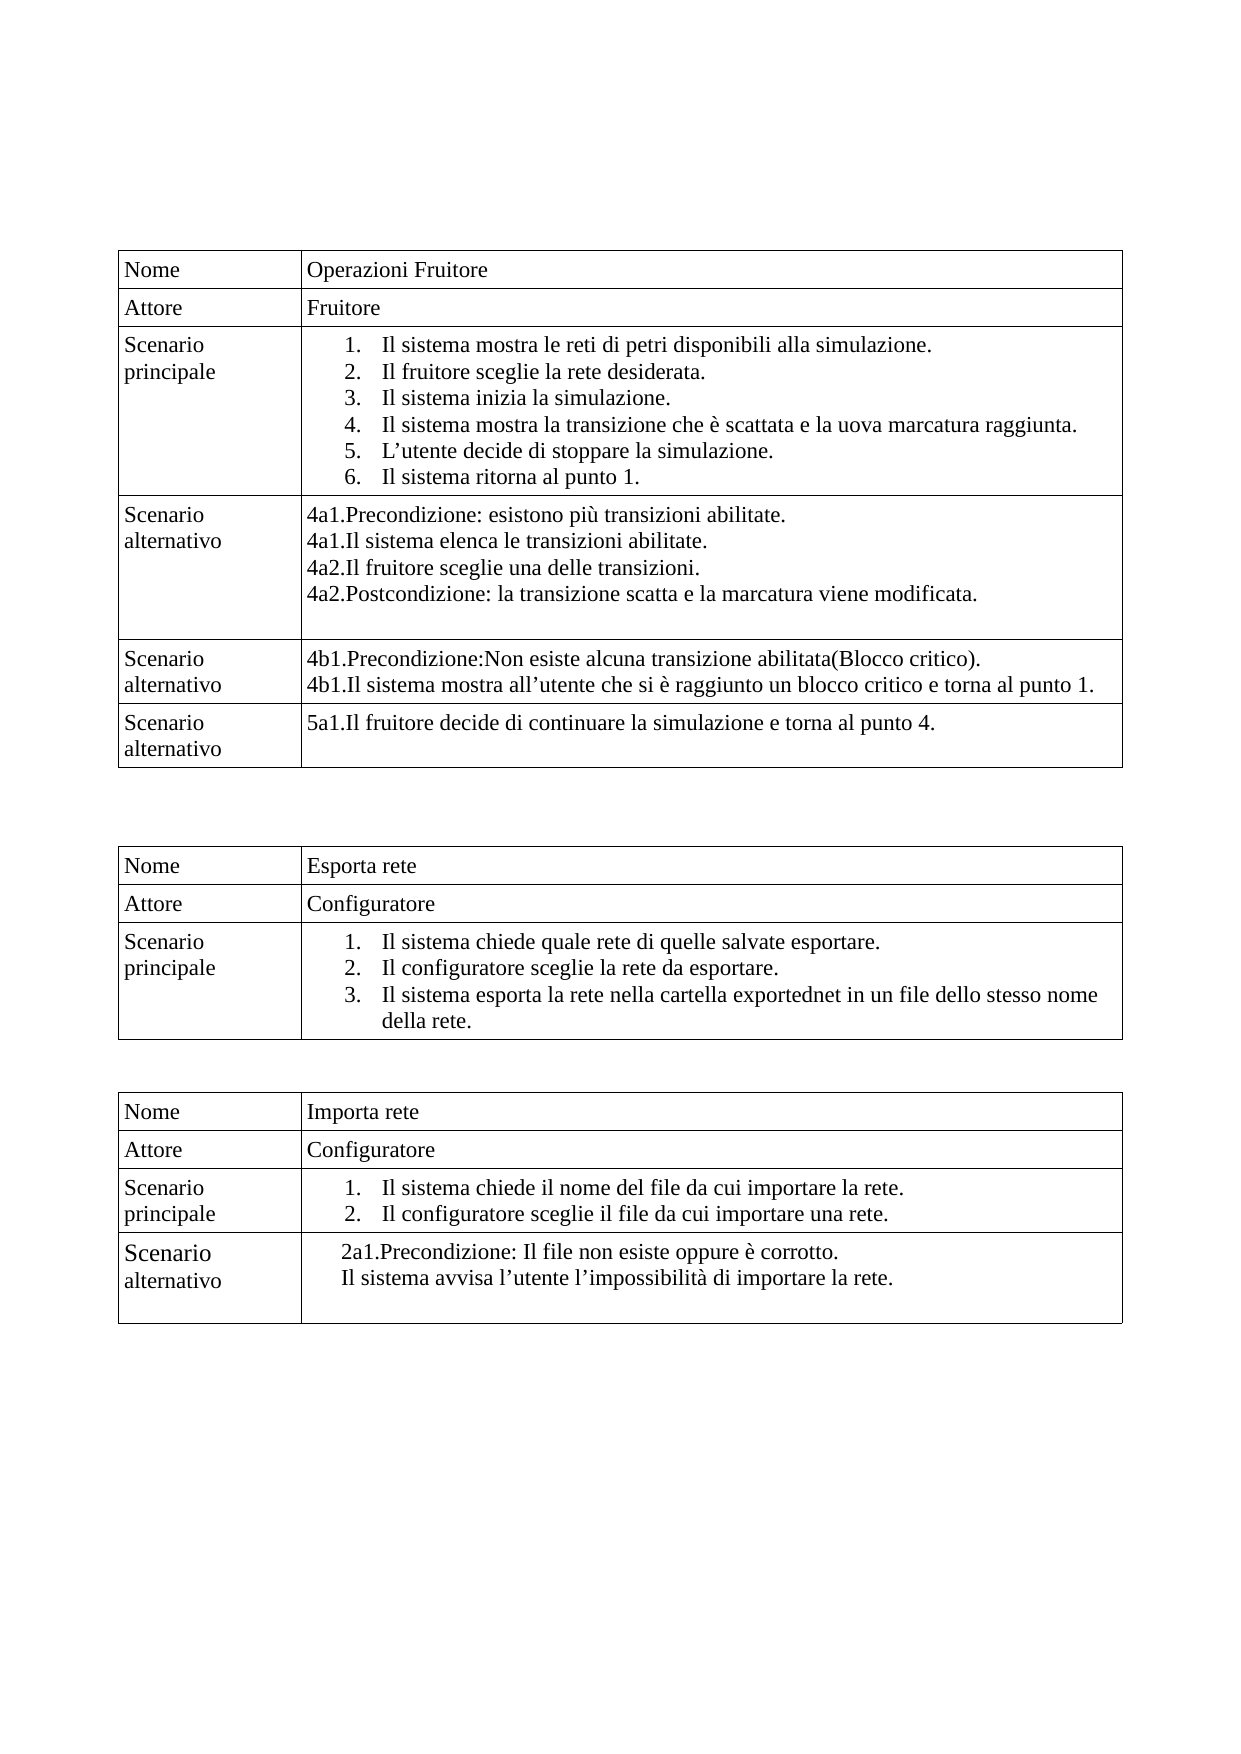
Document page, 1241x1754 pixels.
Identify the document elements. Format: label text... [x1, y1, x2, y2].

table_cell Attore [119, 1131, 301, 1168]
table_cell 5a1.Il fruitore decide di continuare la simulazione e torna al punto 4. [302, 704, 1122, 767]
table_cell 2a1.Precondizione: Il file non esiste oppure è corrotto. Il sistema avvisa l’utente l’impossibilità di importare la rete. [302, 1233, 1122, 1323]
table_header Nome [119, 847, 301, 884]
table_cell Scenario principale [119, 923, 301, 1039]
table_cell Configuratore [302, 1131, 1122, 1168]
table_header Esporta rete [302, 847, 1122, 884]
table_cell Configuratore [302, 885, 1122, 922]
table_cell Scenario alternativo [119, 704, 301, 767]
table_cell 4a1.Precondizione: esistono più transizioni abilitate. 4a1.Il sistema elenca le transizioni abilitate. 4a2.Il fruitore sceglie una delle transizioni. 4a2.Postcondizione: la transizione scatta e la marcatura viene modificata. [302, 496, 1122, 639]
table_cell Attore [119, 885, 301, 922]
table_cell Attore [119, 289, 301, 326]
table_cell Scenario alternativo [119, 496, 301, 639]
table_header Nome [119, 251, 301, 288]
table_cell Scenario principale [119, 1169, 301, 1232]
table_cell Scenario alternativo [119, 640, 301, 703]
table_cell Fruitore [302, 289, 1122, 326]
table_cell Il sistema chiede il nome del file da cui importare la rete. Il configuratore sceglie il file da cui importare una rete. [302, 1169, 1122, 1232]
table_cell 4b1.Precondizione:Non esiste alcuna transizione abilitata(Blocco critico). 4b1.Il sistema mostra all’utente che si è raggiunto un blocco critico e torna al punto 1. [302, 640, 1122, 703]
table_cell Il sistema chiede quale rete di quelle salvate esportare. Il configuratore sceglie la rete da esportare. Il sistema esporta la rete nella cartella exportednet in un file dello stesso nome della rete. [302, 923, 1122, 1039]
table_cell Scenario alternativo [119, 1233, 301, 1323]
table_header Importa rete [302, 1093, 1122, 1130]
table_cell Il sistema mostra le reti di petri disponibili alla simulazione. Il fruitore sceglie la rete desiderata. Il sistema inizia la simulazione. Il sistema mostra la transizione che è scattata e la uova marcatura raggiunta. L’utente decide di stoppare la simulazione. Il sistema ritorna al punto 1. [302, 327, 1122, 495]
table_header Nome [119, 1093, 301, 1130]
table_header Operazioni Fruitore [302, 251, 1122, 288]
table_cell Scenario principale [119, 327, 301, 495]
